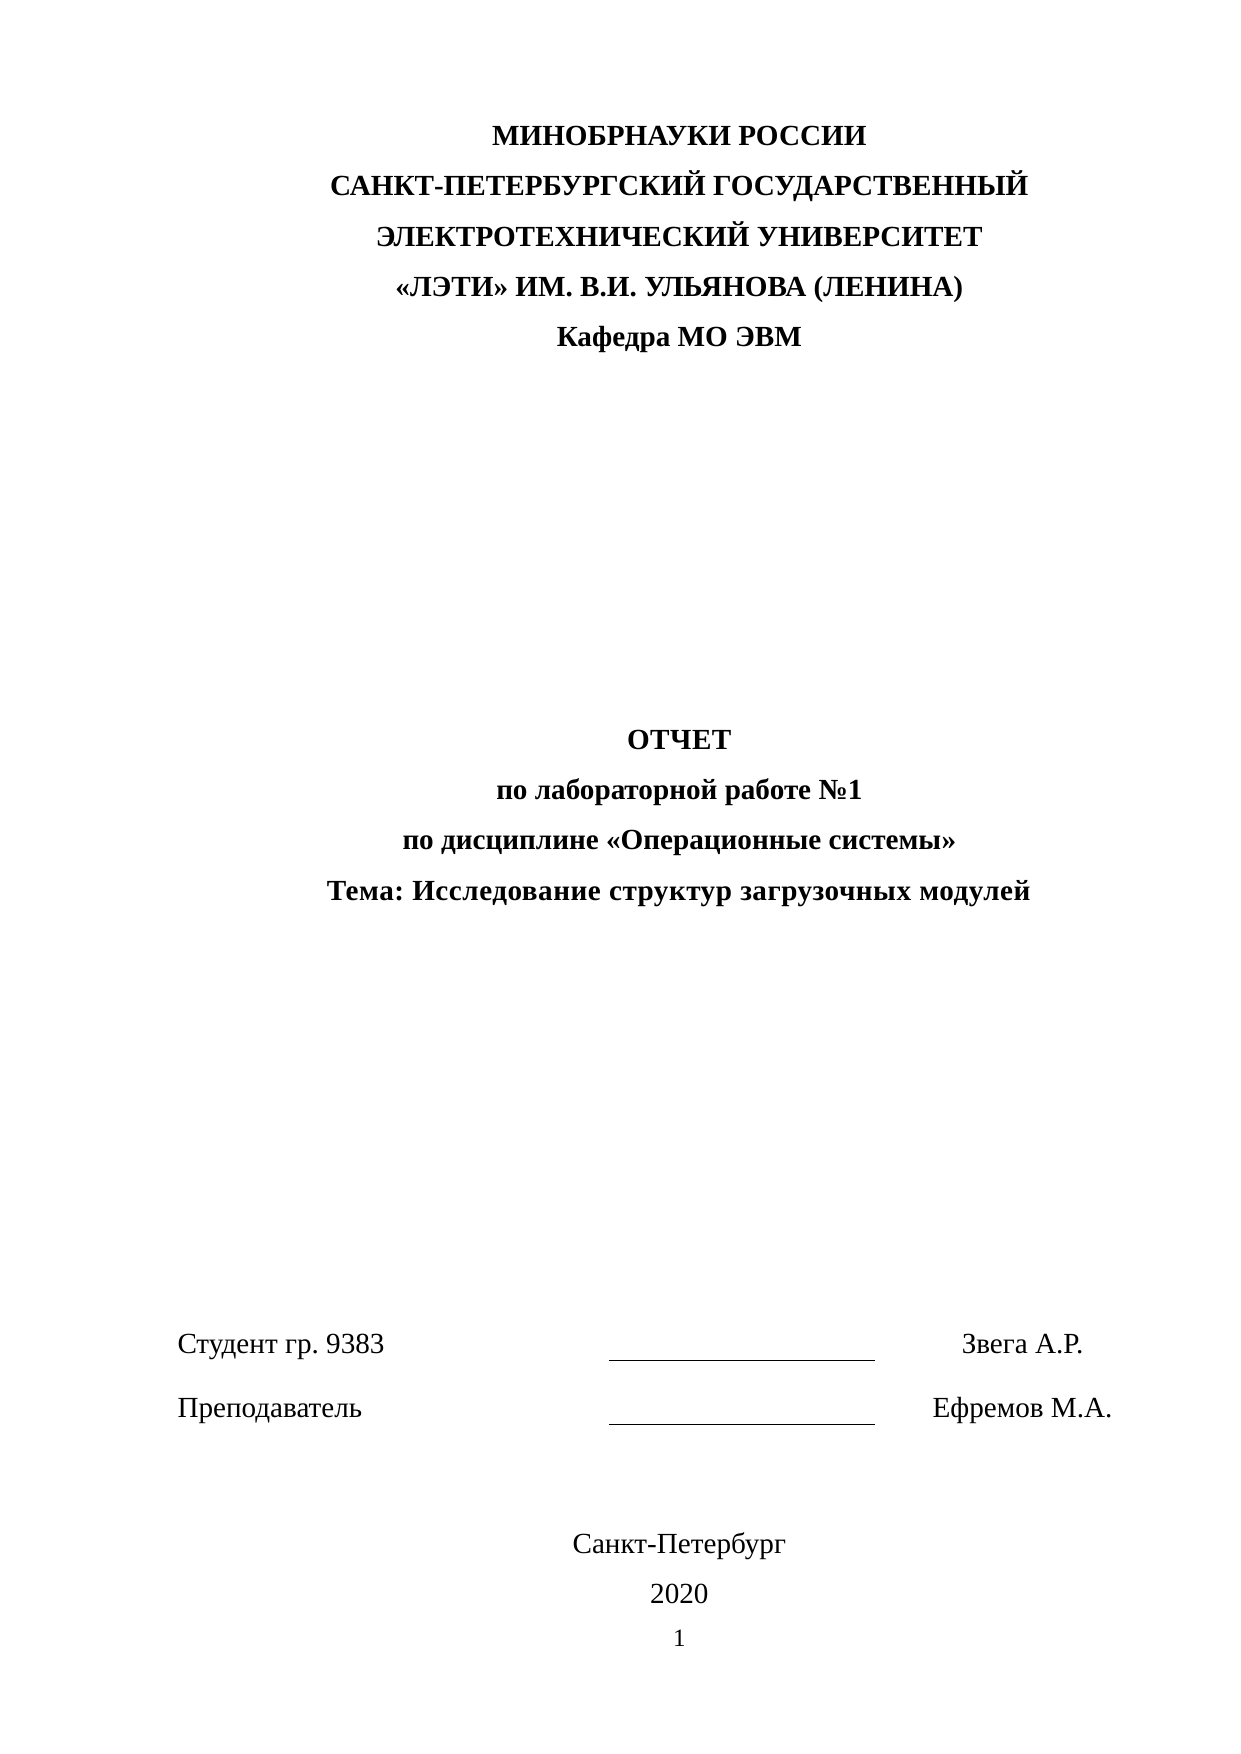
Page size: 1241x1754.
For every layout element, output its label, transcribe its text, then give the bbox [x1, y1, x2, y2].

text мИНОБРНАУКИ РОССИИ [177, 118, 1181, 152]
text Санкт-Петербургский государственный [177, 168, 1181, 202]
table_cell Ефремов М.А. [875, 1360, 1170, 1424]
text отчет [177, 722, 1181, 755]
table_cell Преподаватель [166, 1360, 609, 1424]
text по лабораторной работе №1 [177, 772, 1181, 806]
text Тема: Исследование структур загрузочных модулей [177, 873, 1181, 906]
text 2020 [177, 1576, 1181, 1609]
text электротехнический университет [177, 219, 1181, 252]
text по дисциплине «Операционные системы» [177, 822, 1181, 856]
text Кафедра МО ЭВМ [177, 319, 1181, 353]
table_header Студент гр. 9383 [166, 1296, 609, 1360]
text «ЛЭТИ» им. В.И. Ульянова (Ленина) [177, 269, 1181, 303]
table_cell [609, 1361, 875, 1424]
text Санкт-Петербург [177, 1526, 1181, 1559]
table_header Звега А.Р. [875, 1296, 1170, 1360]
table_header [609, 1296, 875, 1360]
